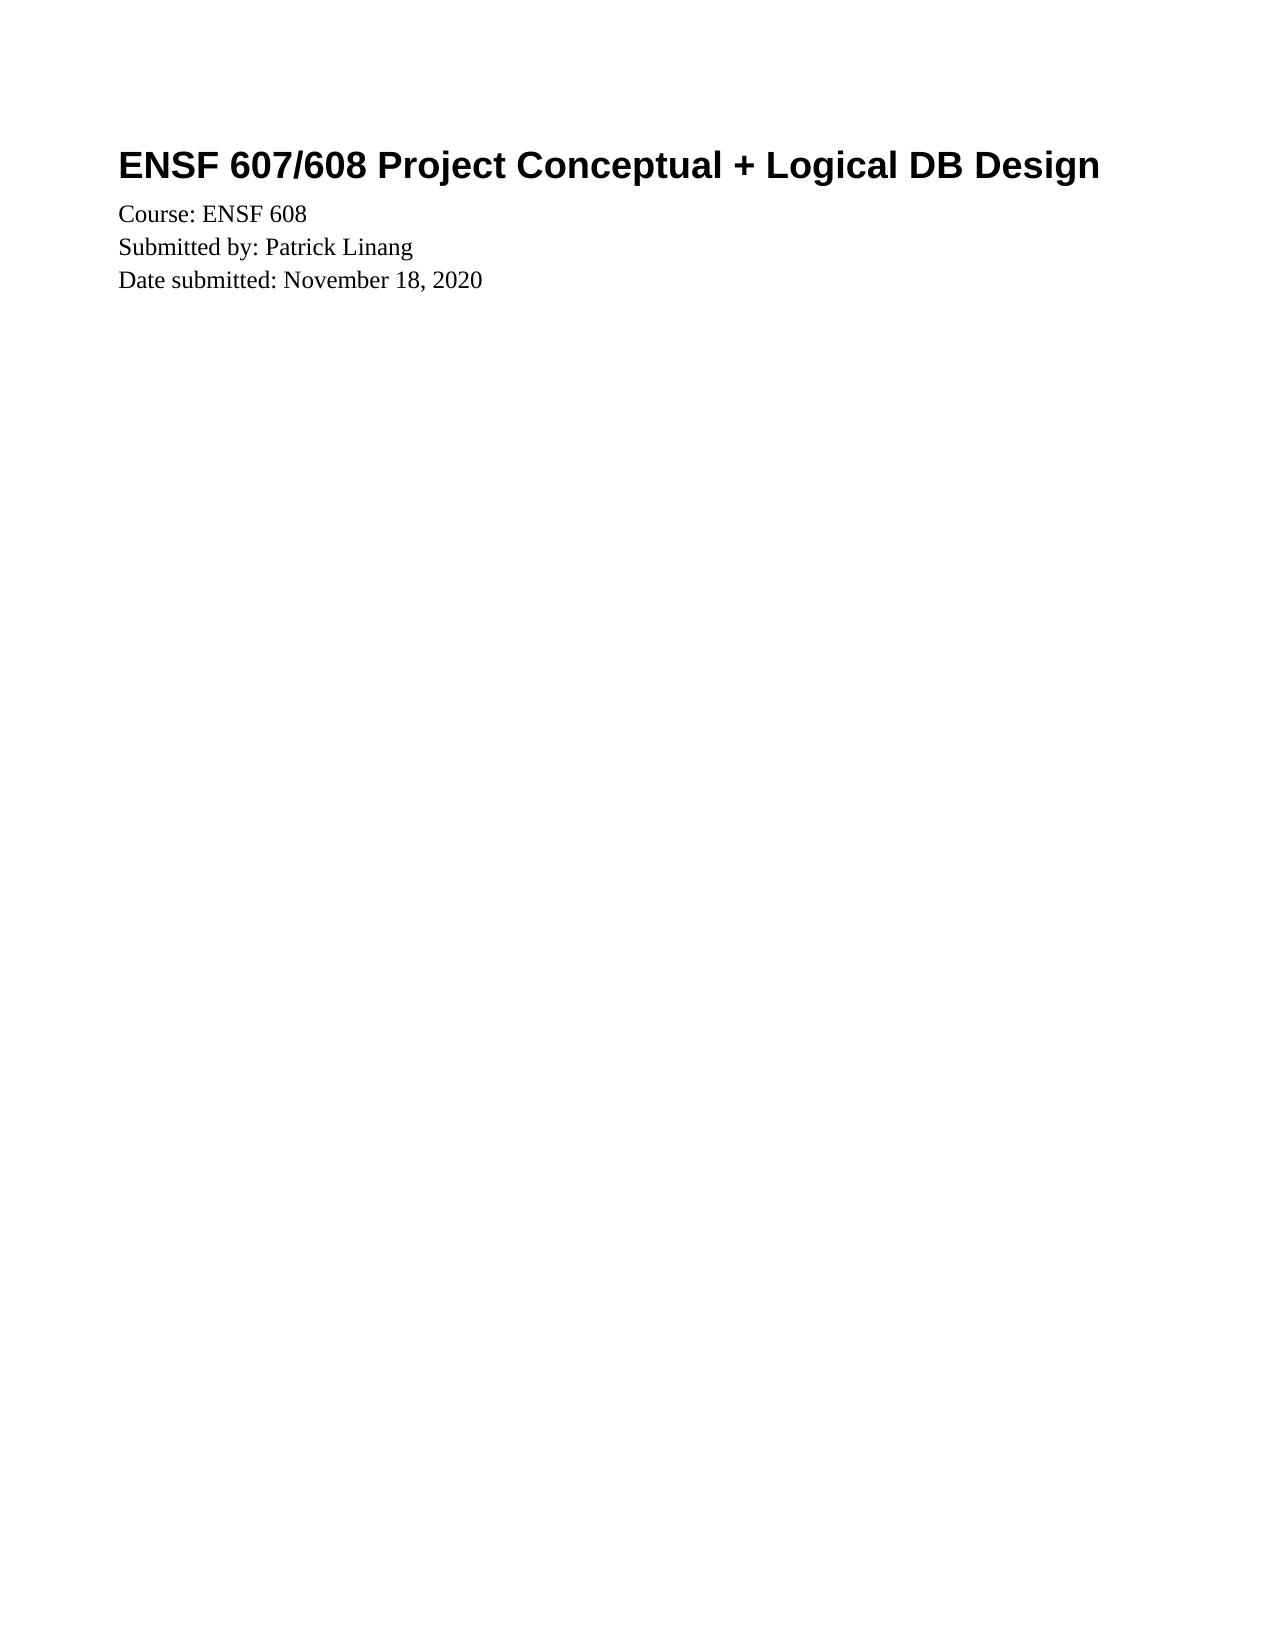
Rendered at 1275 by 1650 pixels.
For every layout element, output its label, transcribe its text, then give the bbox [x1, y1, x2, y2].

subtitle ENSF 607/608 Project Conceptual + Logical DB Design [118, 143, 1157, 187]
text Course: ENSF 608 Submitted by: Patrick Linang Date submitted: November 18, 2020 [118, 199, 1157, 294]
